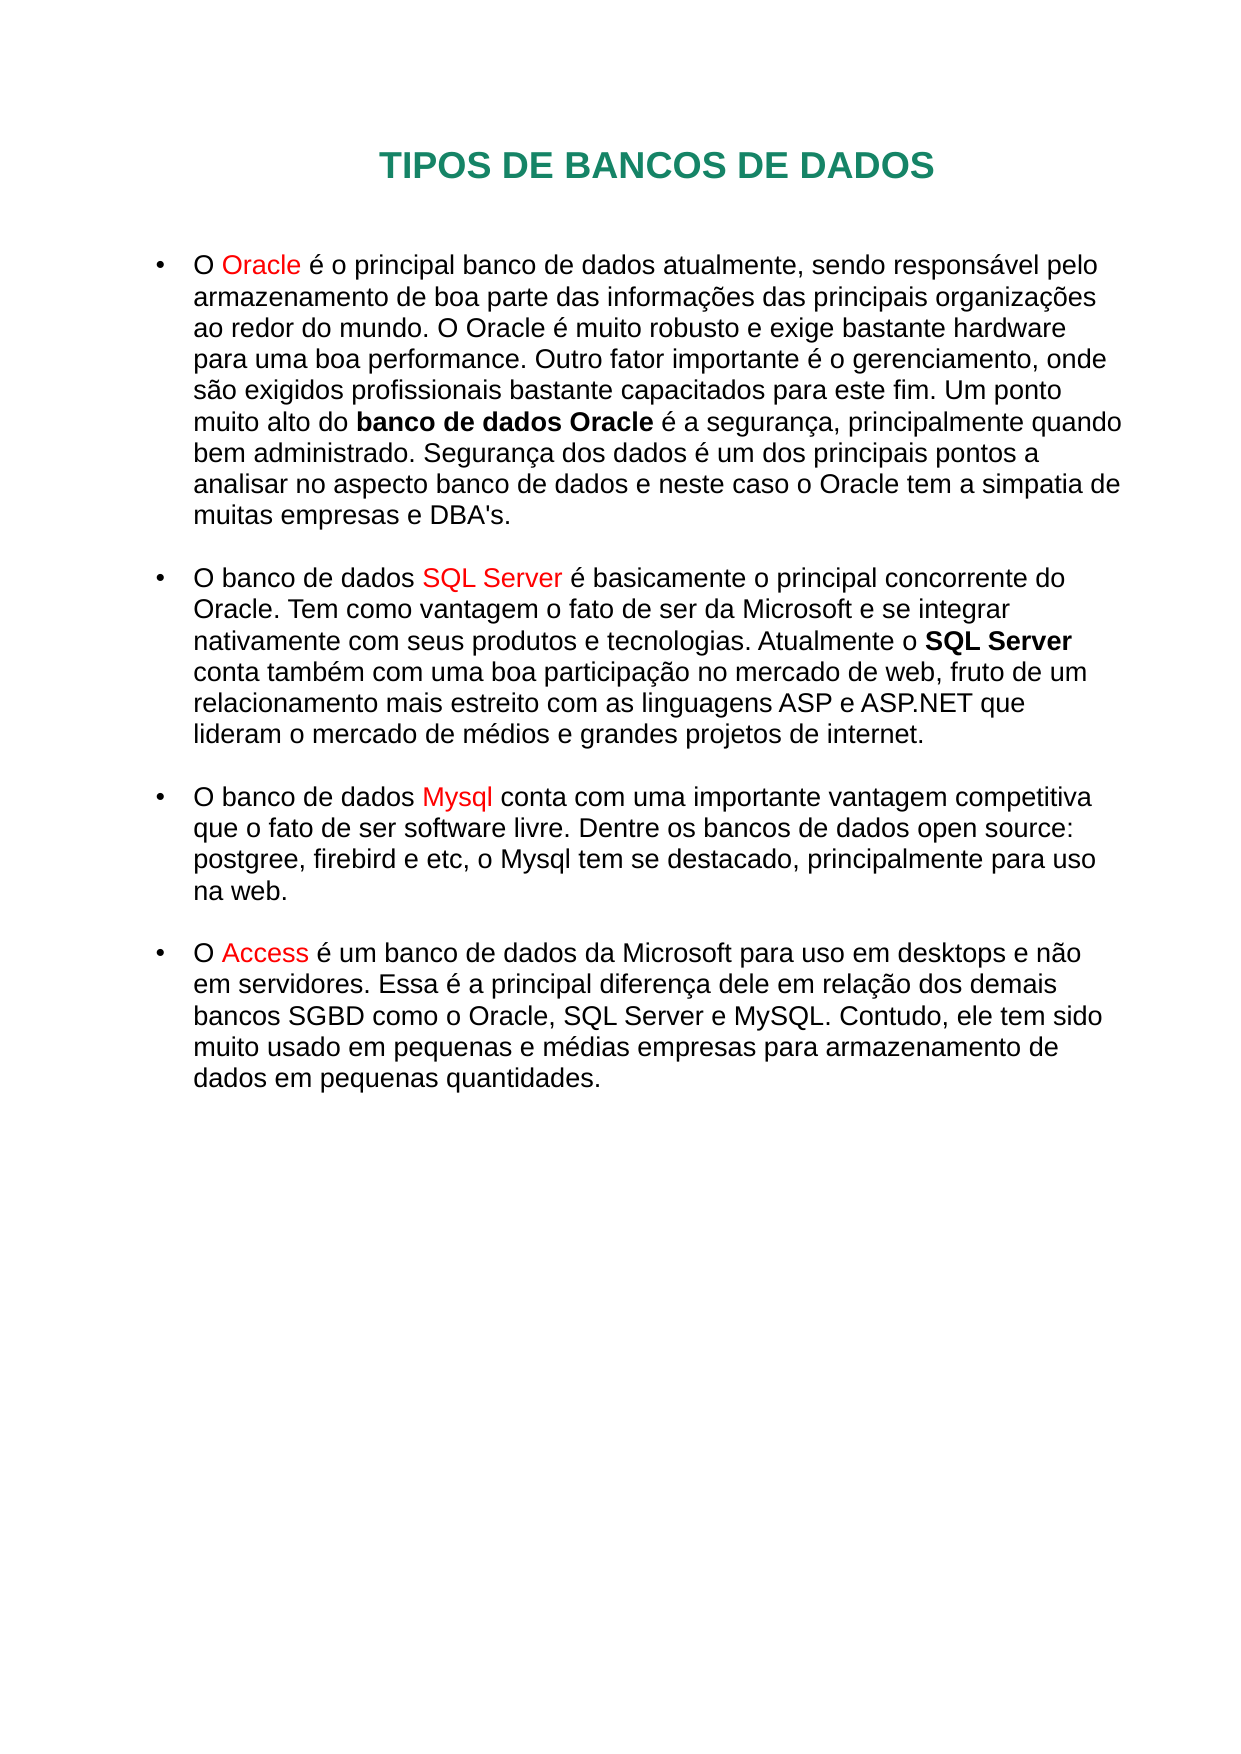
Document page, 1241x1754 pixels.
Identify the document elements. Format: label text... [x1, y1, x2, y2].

list O banco de dados Mysql conta com uma importante vantagem competitiva que o fato de ser software livre. Dentre os bancos de dados open source: postgree, firebird e etc, o Mysql tem se destacado, principalmente para uso na web. [156, 781, 1122, 906]
list O banco de dados SQL Server é basicamente o principal concorrente do Oracle. Tem como vantagem o fato de ser da Microsoft e se integrar nativamente com seus produtos e tecnologias. Atualmente o SQL Server conta também com uma boa participação no mercado de web, fruto de um relacionamento mais estreito com as linguagens ASP e ASP.NET que lideram o mercado de médios e grandes projetos de internet. [156, 562, 1122, 749]
list O Access é um banco de dados da Microsoft para uso em desktops e não em servidores. Essa é a principal diferença dele em relação dos demais bancos SGBD como o Oracle, SQL Server e MySQL. Contudo, ele tem sido muito usado em pequenas e médias empresas para armazenamento de dados em pequenas quantidades. [156, 937, 1122, 1093]
subtitle TIPOS DE BANCOS DE DADOS [118, 143, 1122, 186]
list O Oracle é o principal banco de dados atualmente, sendo responsável pelo armazenamento de boa parte das informações das principais organizações ao redor do mundo. O Oracle é muito robusto e exige bastante hardware para uma boa performance. Outro fator importante é o gerenciamento, onde são exigidos profissionais bastante capacitados para este fim. Um ponto muito alto do banco de dados Oracle é a segurança, principalmente quando bem administrado. Segurança dos dados é um dos principais pontos a analisar no aspecto banco de dados e neste caso o Oracle tem a simpatia de muitas empresas e DBA's. [156, 249, 1122, 531]
